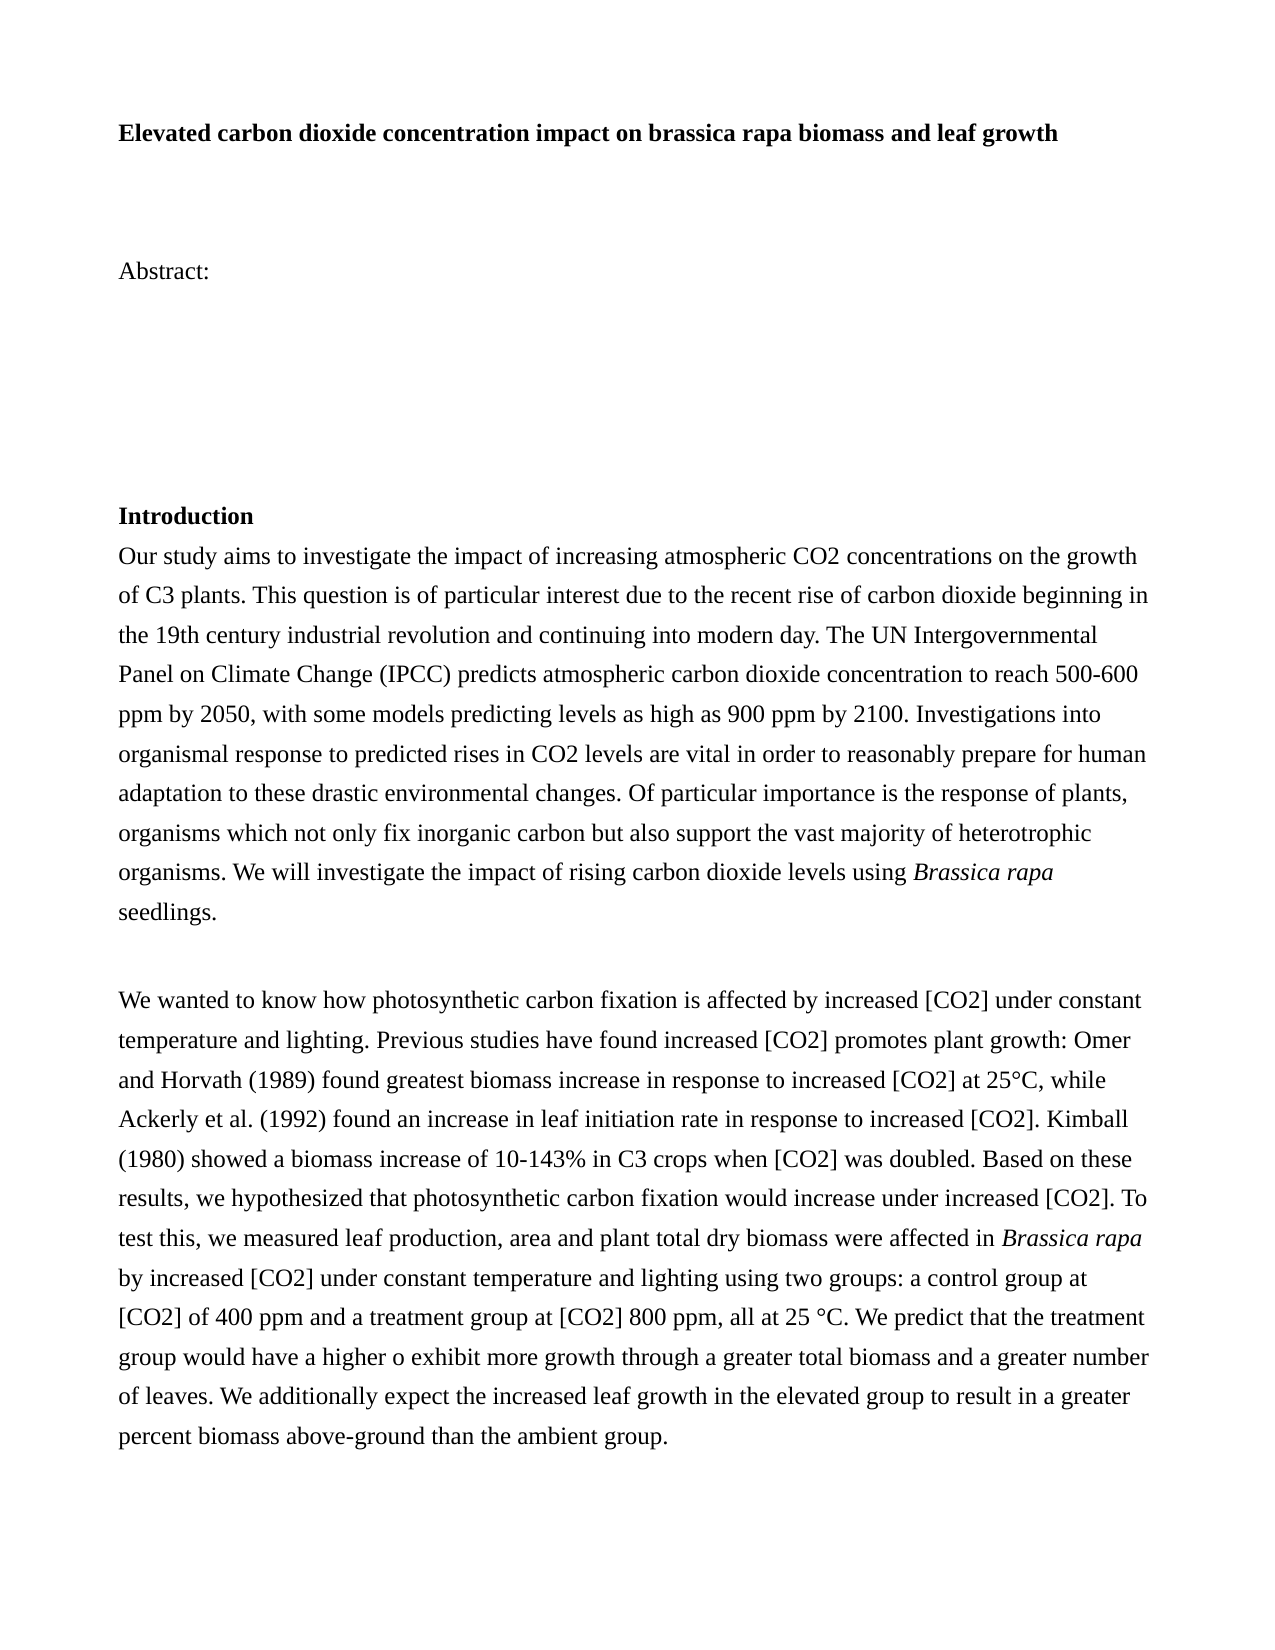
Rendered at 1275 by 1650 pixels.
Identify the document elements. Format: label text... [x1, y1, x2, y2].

text Introduction [118, 501, 1157, 530]
text Our study aims to investigate the impact of increasing atmospheric CO2 concentrations on the growth of C3 plants. This question is of particular interest due to the recent rise of carbon dioxide beginning in the 19th century industrial revolution and continuing into modern day. The UN Intergovernmental Panel on Climate Change (IPCC) predicts atmospheric carbon dioxide concentration to reach 500-600 ppm by 2050, with some models predicting levels as high as 900 ppm by 2100. Investigations into organismal response to predicted rises in CO2 levels are vital in order to reasonably prepare for human adaptation to these drastic environmental changes. Of particular importance is the response of plants, organisms which not only fix inorganic carbon but also support the vast majority of heterotrophic organisms. We will investigate the impact of rising carbon dioxide levels using Brassica rapa seedlings. [118, 541, 1157, 926]
text We wanted to know how photosynthetic carbon fixation is affected by increased [CO2] under constant temperature and lighting. Previous studies have found increased [CO2] promotes plant growth: Omer and Horvath (1989) found greatest biomass increase in response to increased [CO2] at 25°C, while Ackerly et al. (1992) found an increase in leaf initiation rate in response to increased [CO2]. Kimball (1980) showed a biomass increase of 10-143% in C3 crops when [CO2] was doubled. Based on these results, we hypothesized that photosynthetic carbon fixation would increase under increased [CO2]. To test this, we measured leaf production, area and plant total dry biomass were affected in Brassica rapa by increased [CO2] under constant temperature and lighting using two groups: a control group at [CO2] of 400 ppm and a treatment group at [CO2] 800 ppm, all at 25 °C. We predict that the treatment group would have a higher o exhibit more growth through a greater total biomass and a greater number of leaves. We additionally expect the increased leaf growth in the elevated group to result in a greater percent biomass above-ground than the ambient group. [118, 986, 1157, 1450]
text Abstract: [118, 256, 1157, 284]
text Elevated carbon dioxide concentration impact on brassica rapa biomass and leaf growth [118, 118, 1157, 147]
